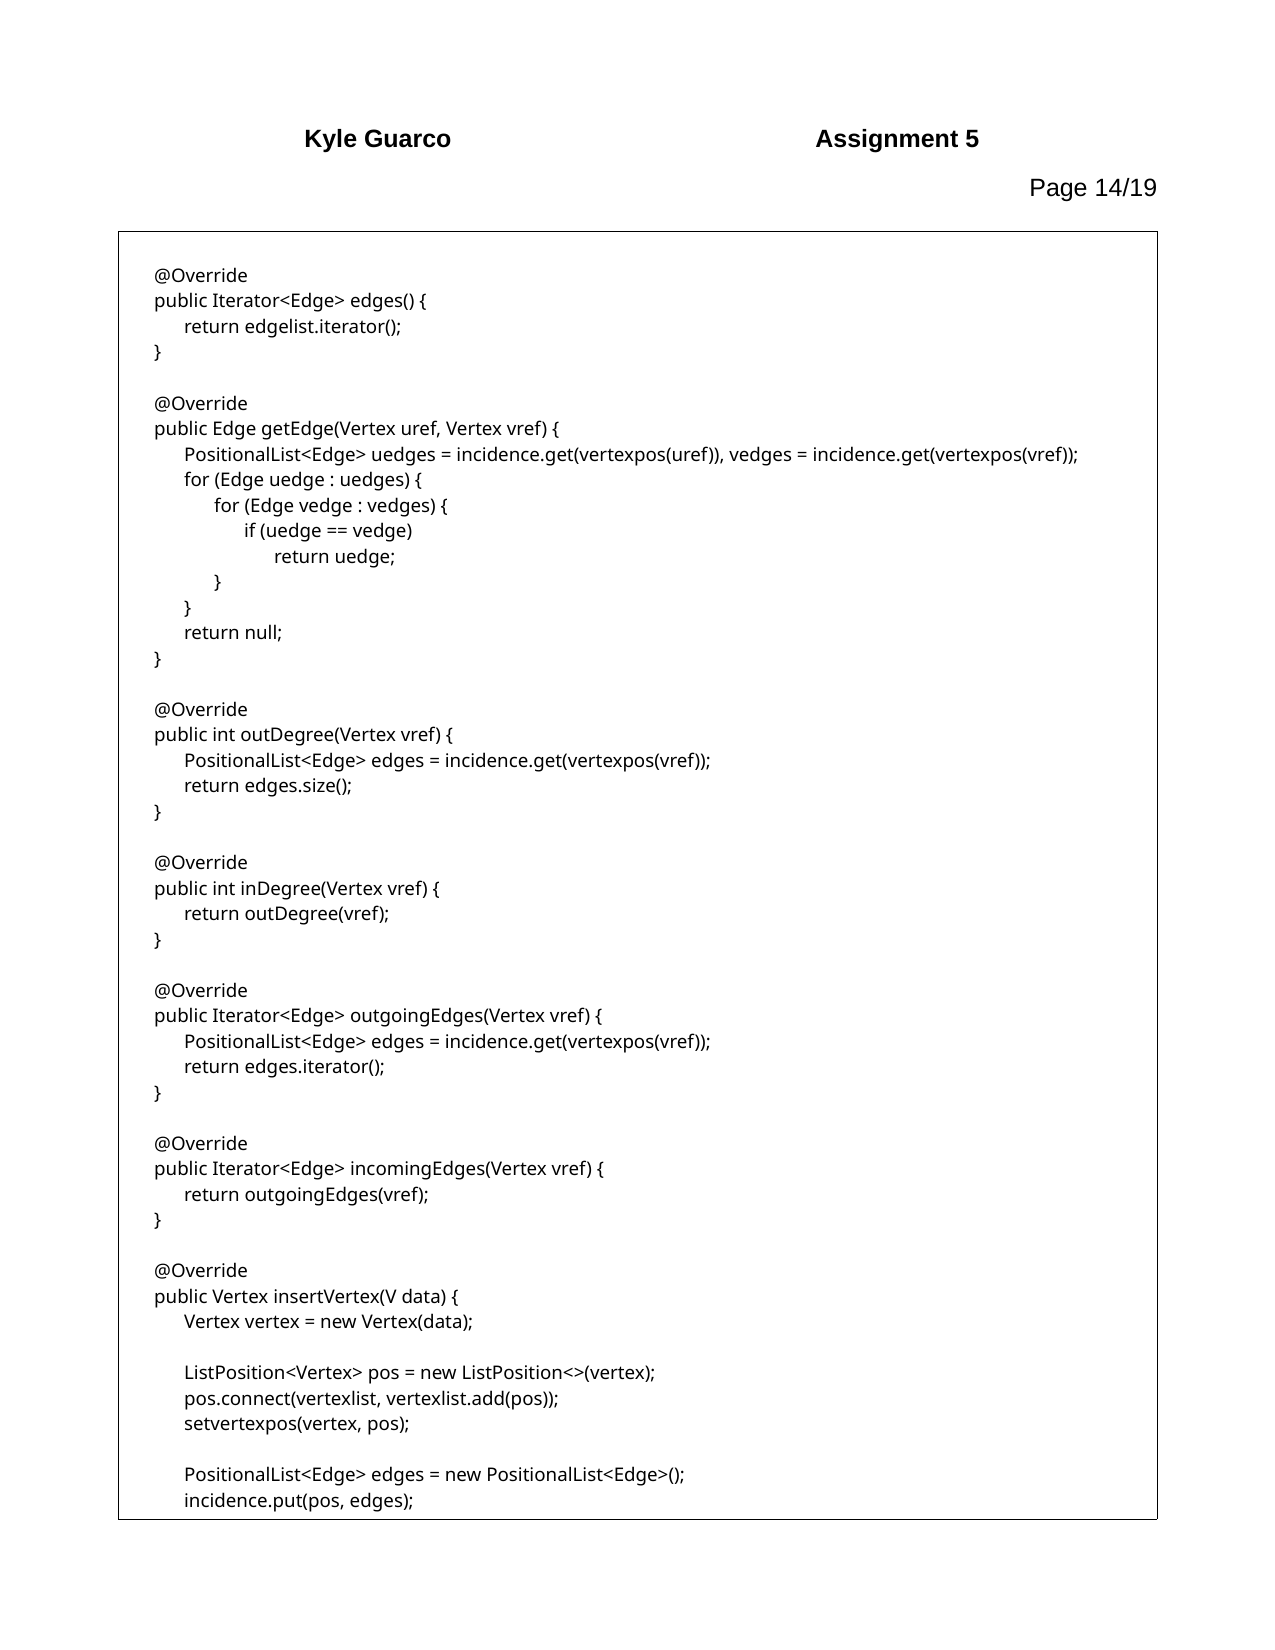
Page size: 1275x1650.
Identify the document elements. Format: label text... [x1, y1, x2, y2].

table_cell @Override public Iterator<Edge> edges() { return edgelist.iterator(); } @Override public Edge getEdge(Vertex uref, Vertex vref) { PositionalList<Edge> uedges = incidence.get(vertexpos(uref)), vedges = incidence.get(vertexpos(vref)); for (Edge uedge : uedges) { for (Edge vedge : vedges) { if (uedge == vedge) return uedge; } } return null; } @Override public int outDegree(Vertex vref) { PositionalList<Edge> edges = incidence.get(vertexpos(vref)); return edges.size(); } @Override public int inDegree(Vertex vref) { return outDegree(vref); } @Override public Iterator<Edge> outgoingEdges(Vertex vref) { PositionalList<Edge> edges = incidence.get(vertexpos(vref)); return edges.iterator(); } @Override public Iterator<Edge> incomingEdges(Vertex vref) { return outgoingEdges(vref); } @Override public Vertex insertVertex(V data) { Vertex vertex = new Vertex(data); ListPosition<Vertex> pos = new ListPosition<>(vertex); pos.connect(vertexlist, vertexlist.add(pos)); setvertexpos(vertex, pos); PositionalList<Edge> edges = new PositionalList<Edge>(); incidence.put(pos, edges); [119, 232, 1157, 1518]
